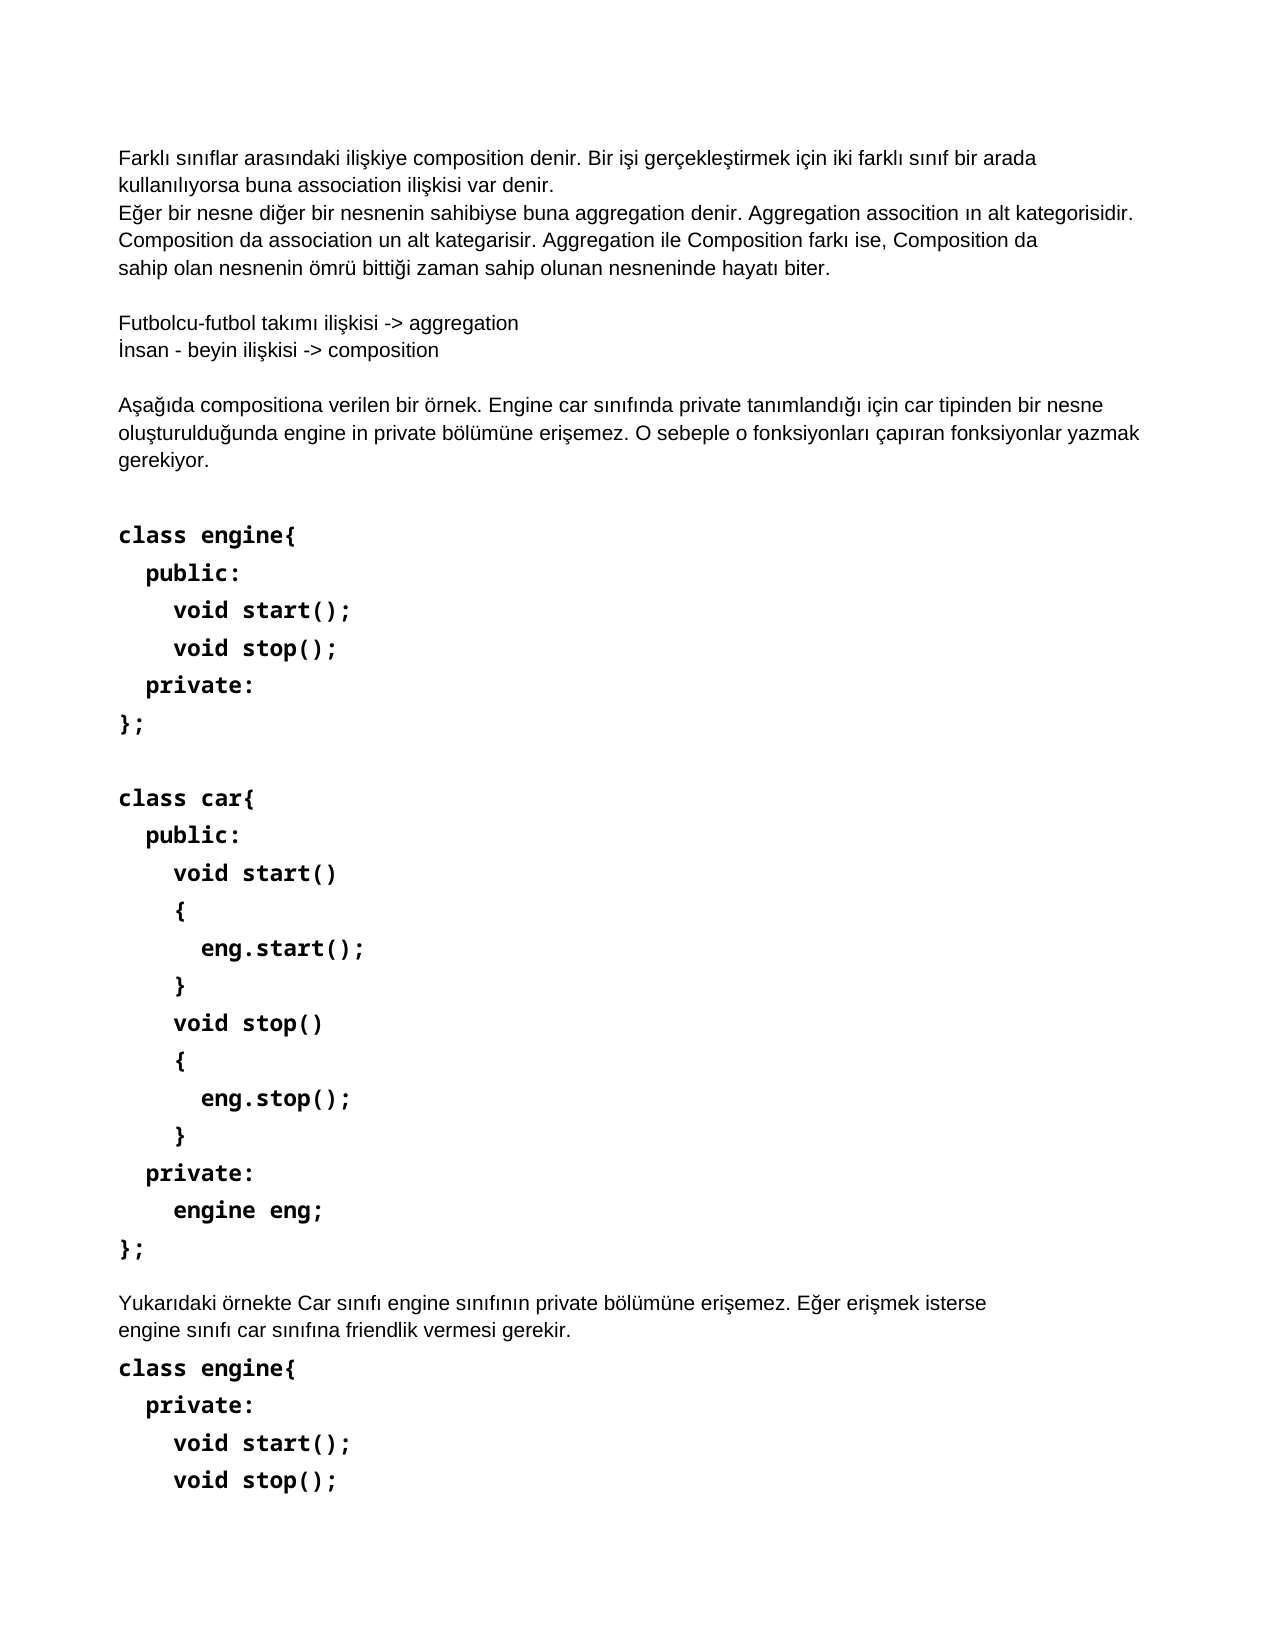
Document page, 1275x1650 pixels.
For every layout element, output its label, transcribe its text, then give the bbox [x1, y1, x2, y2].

text { [118, 888, 1157, 926]
text } [118, 963, 1157, 1001]
text class engine{ [118, 1346, 1157, 1383]
text eng.start(); [118, 926, 1157, 963]
text sahip olan nesnenin ömrü bittiği zaman sahip olunan nesneninde hayatı biter. [118, 256, 1157, 279]
text public: [118, 813, 1157, 851]
text private: [118, 1151, 1157, 1188]
text Aşağıda compositiona verilen bir örnek. Engine car sınıfında private tanımlandığı için car tipinden bir nesne oluşturulduğunda engine in private bölümüne erişemez. O sebeple o fonksiyonları çapıran fonksiyonlar yazmak gerekiyor. [118, 393, 1157, 472]
text class car{ [118, 776, 1157, 813]
text class engine{ [118, 513, 1157, 551]
text { [118, 1038, 1157, 1076]
text private: [118, 663, 1157, 701]
text } [118, 1113, 1157, 1151]
text void stop(); [118, 1458, 1157, 1496]
text void stop(); [118, 626, 1157, 663]
text Farklı sınıflar arasındaki ilişkiye composition denir. Bir işi gerçekleştirmek için iki farklı sınıf bir arada kullanılıyorsa buna association ilişkisi var denir. [118, 146, 1157, 197]
text Eğer bir nesne diğer bir nesnenin sahibiyse buna aggregation denir. Aggregation assocition ın alt kategorisidir. [118, 201, 1157, 224]
text void stop() [118, 1001, 1157, 1038]
text İnsan - beyin ilişkisi -> composition [118, 338, 1157, 362]
text engine sınıfı car sınıfına friendlik vermesi gerekir. [118, 1318, 1157, 1342]
text void start() [118, 851, 1157, 888]
text engine eng; [118, 1188, 1157, 1226]
text eng.stop(); [118, 1076, 1157, 1113]
text Composition da association un alt kategarisir. Aggregation ile Composition farkı ise, Composition da [118, 228, 1157, 252]
text public: [118, 551, 1157, 588]
text }; [118, 1226, 1157, 1263]
text Futbolcu-futbol takımı ilişkisi -> aggregation [118, 311, 1157, 334]
text private: [118, 1383, 1157, 1421]
text }; [118, 701, 1157, 738]
text Yukarıdaki örnekte Car sınıfı engine sınıfının private bölümüne erişemez. Eğer erişmek isterse [118, 1291, 1157, 1314]
text void start(); [118, 1421, 1157, 1458]
text void start(); [118, 588, 1157, 626]
